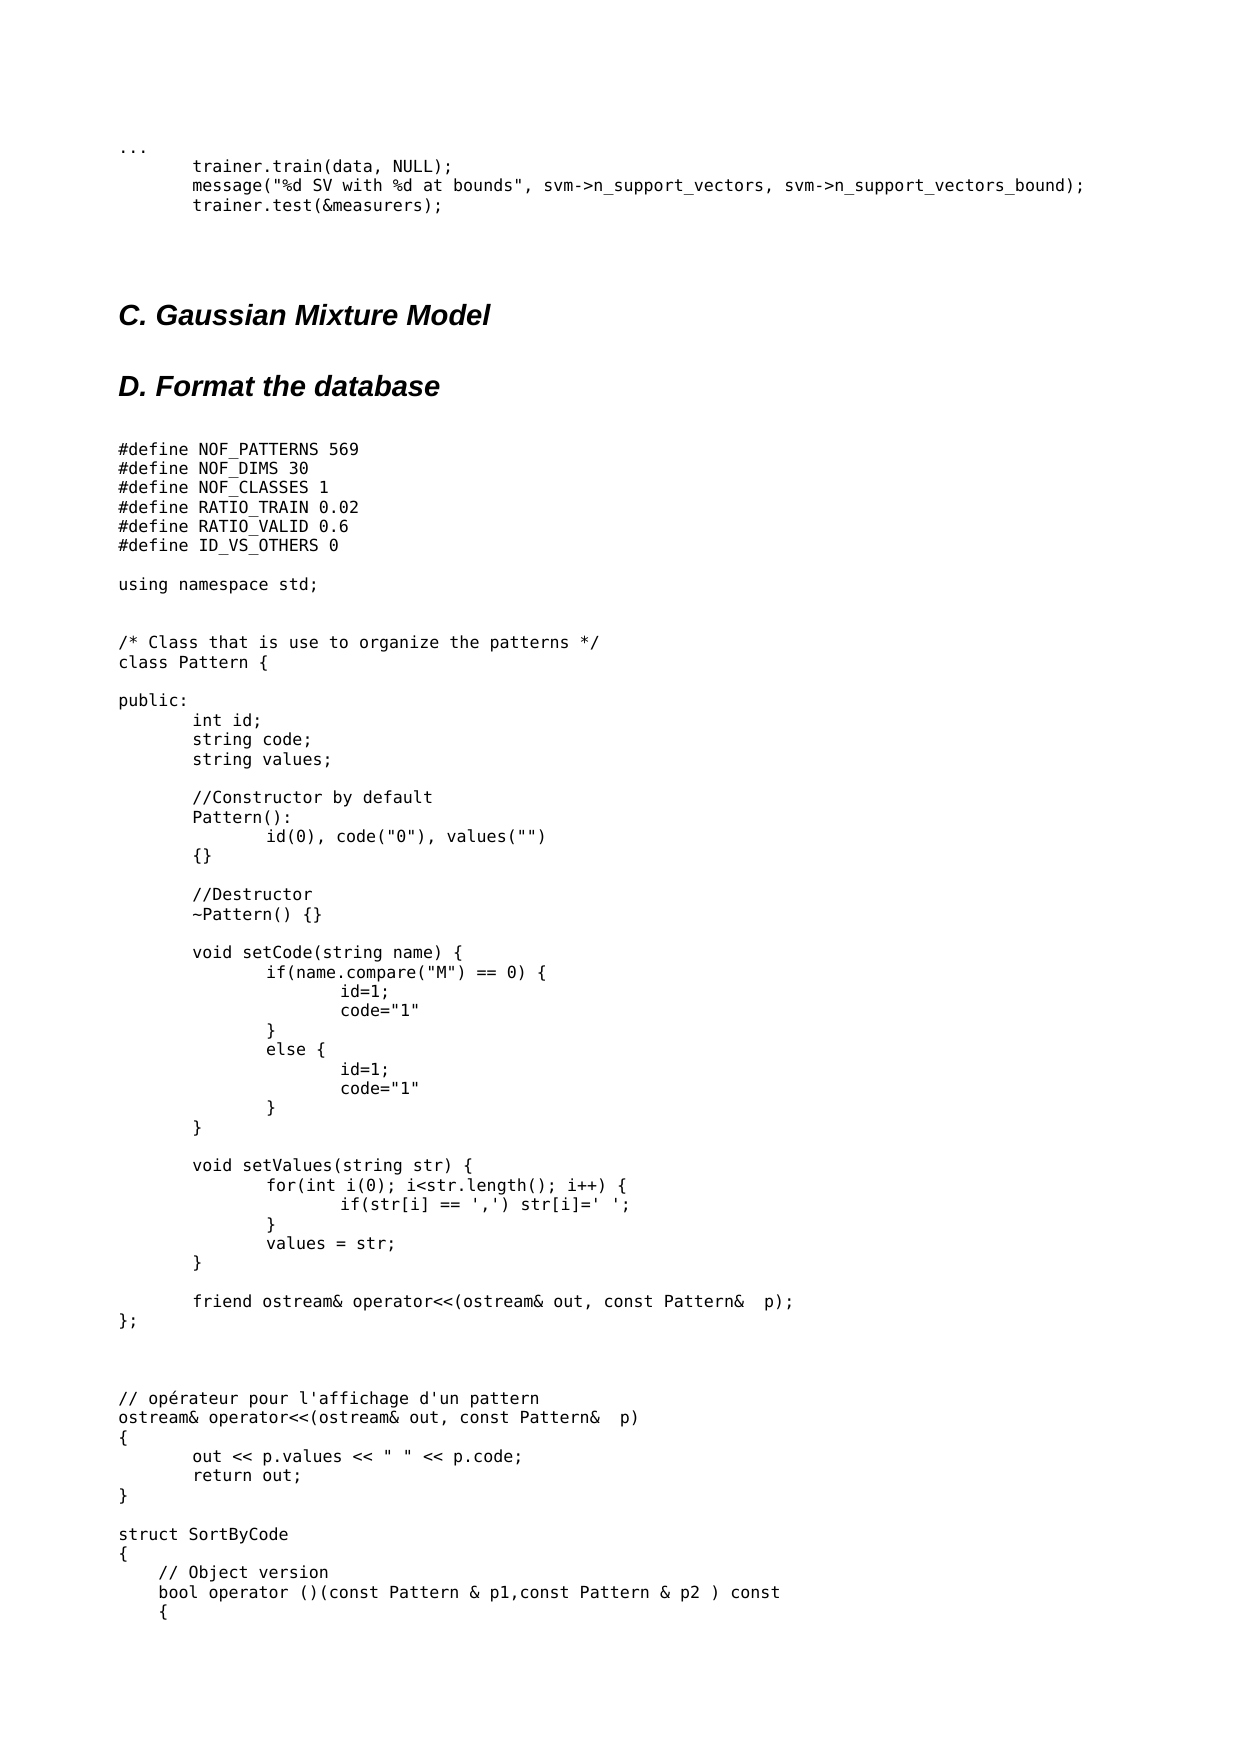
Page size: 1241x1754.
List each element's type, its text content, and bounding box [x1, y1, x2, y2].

text { [118, 1544, 1122, 1563]
text }; [118, 1311, 1122, 1331]
text } [118, 1098, 1122, 1118]
text ostream& operator<<(ostream& out, const Pattern& p) [118, 1408, 1122, 1428]
text else { [118, 1040, 1122, 1059]
text bool operator ()(const Pattern & p1,const Pattern & p2 ) const [118, 1583, 1122, 1602]
text code="1" [118, 1001, 1122, 1021]
subtitle D. Format the database [118, 369, 1122, 403]
text void setCode(string name) { [118, 943, 1122, 963]
text return out; [118, 1466, 1122, 1486]
text id=1; [118, 982, 1122, 1001]
text trainer.train(data, NULL); [118, 157, 1122, 176]
text } [118, 1253, 1122, 1273]
text //Destructor [118, 885, 1122, 904]
text string values; [118, 749, 1122, 769]
text int id; [118, 711, 1122, 730]
text if(name.compare("M") == 0) { [118, 963, 1122, 982]
text } [118, 1021, 1122, 1040]
text } [118, 1118, 1122, 1137]
text { [118, 1428, 1122, 1447]
text // Object version [118, 1563, 1122, 1583]
text ~Pattern() {} [118, 904, 1122, 924]
text string code; [118, 730, 1122, 749]
text Pattern(): [118, 808, 1122, 827]
text #define ID_VS_OTHERS 0 [118, 536, 1122, 556]
text ... [118, 137, 1122, 157]
text id(0), code("0"), values("") [118, 827, 1122, 846]
text id=1; [118, 1059, 1122, 1079]
text if(str[i] == ',') str[i]=' '; [118, 1195, 1122, 1214]
text void setValues(string str) { [118, 1156, 1122, 1176]
text {} [118, 846, 1122, 866]
text trainer.test(&measurers); [118, 196, 1122, 215]
text using namespace std; [118, 575, 1122, 594]
text { [118, 1602, 1122, 1621]
text // opérateur pour l'affichage d'un pattern [118, 1389, 1122, 1408]
text public: [118, 691, 1122, 711]
text #define NOF_CLASSES 1 [118, 478, 1122, 498]
text values = str; [118, 1234, 1122, 1253]
text message("%d SV with %d at bounds", svm->n_support_vectors, svm->n_support_vectors_bound); [118, 176, 1122, 196]
text for(int i(0); i<str.length(); i++) { [118, 1176, 1122, 1195]
text #define RATIO_TRAIN 0.02 [118, 498, 1122, 517]
text code="1" [118, 1079, 1122, 1098]
text #define RATIO_VALID 0.6 [118, 517, 1122, 536]
text class Pattern { [118, 653, 1122, 672]
text friend ostream& operator<<(ostream& out, const Pattern& p); [118, 1292, 1122, 1311]
text } [118, 1486, 1122, 1505]
text #define NOF_DIMS 30 [118, 459, 1122, 478]
text /* Class that is use to organize the patterns */ [118, 633, 1122, 653]
text struct SortByCode [118, 1524, 1122, 1544]
text #define NOF_PATTERNS 569 [118, 439, 1122, 459]
text //Constructor by default [118, 788, 1122, 808]
text } [118, 1214, 1122, 1234]
text out << p.values << " " << p.code; [118, 1447, 1122, 1466]
subtitle C. Gaussian Mixture Model [118, 298, 1122, 332]
